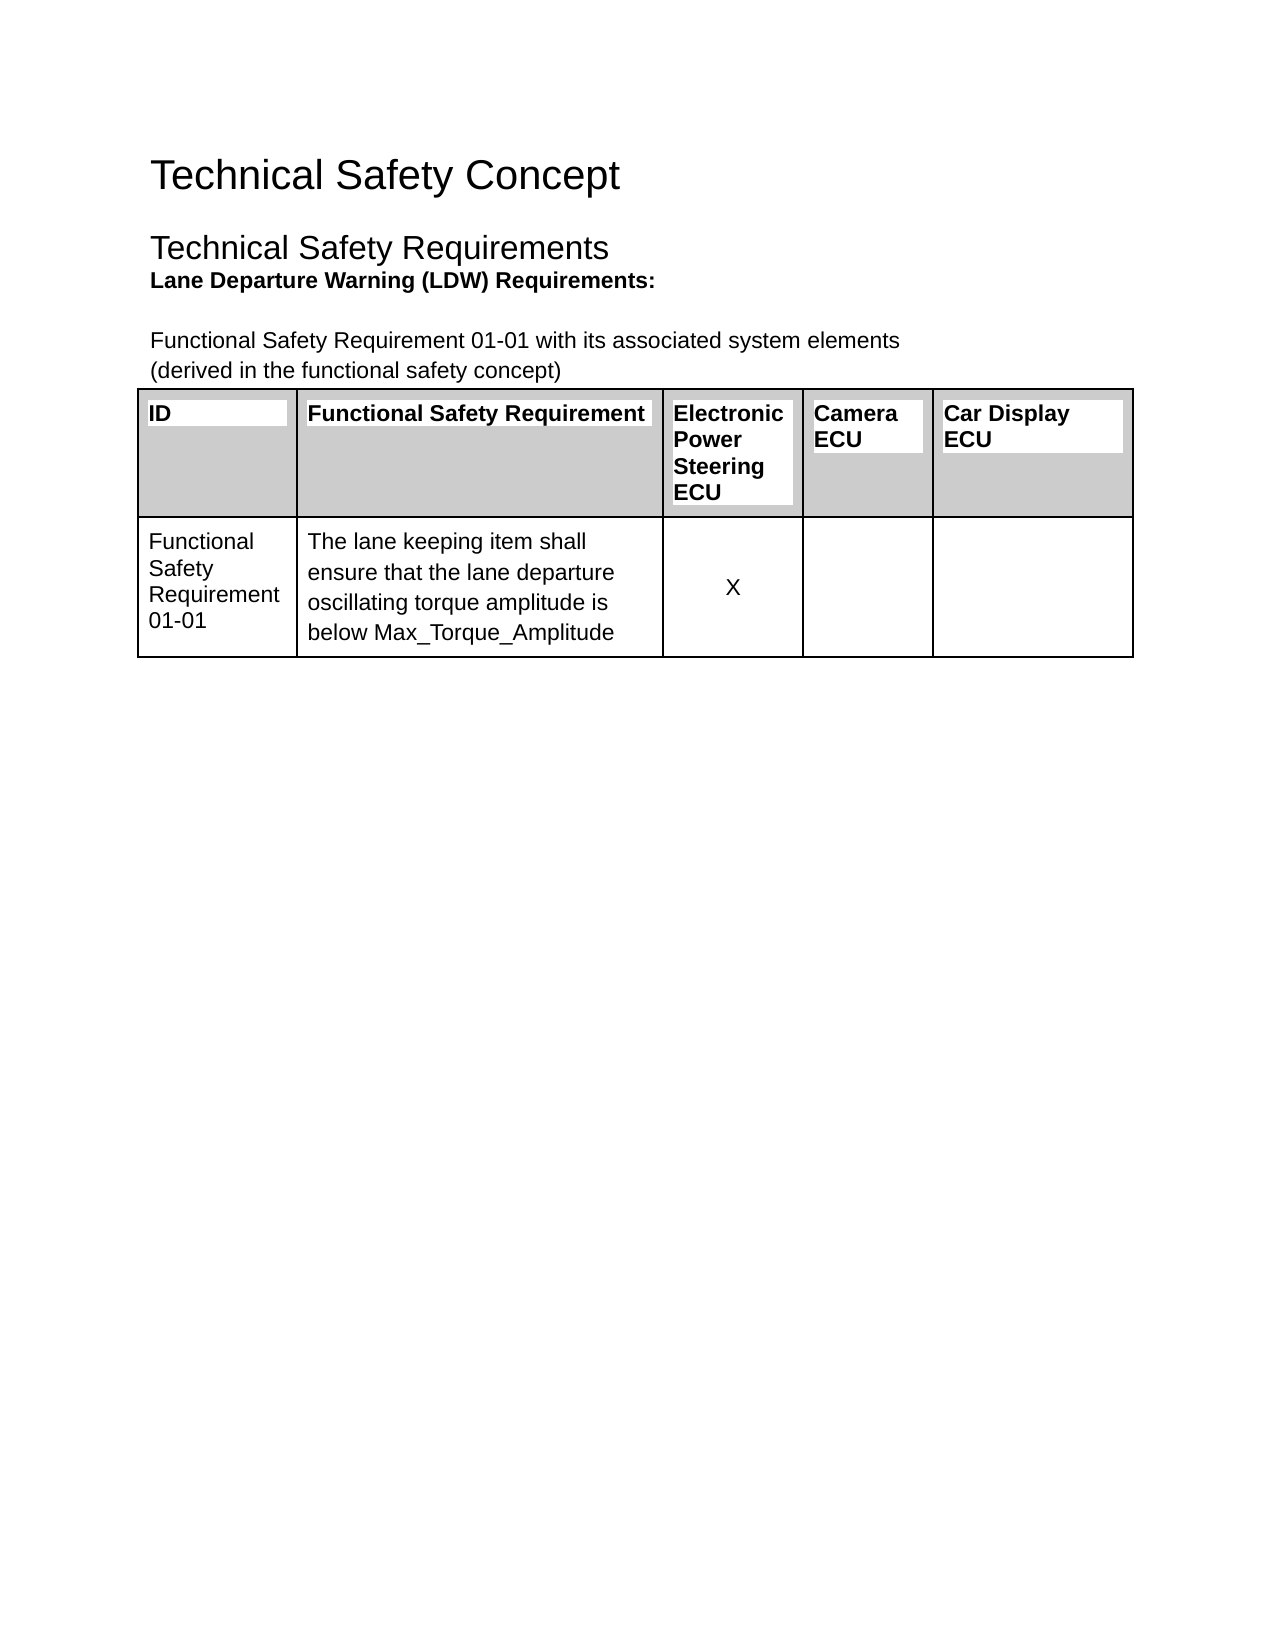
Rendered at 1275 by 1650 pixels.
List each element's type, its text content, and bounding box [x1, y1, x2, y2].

subtitle Technical Safety Requirements [150, 228, 1125, 267]
text (derived in the functional safety concept) [150, 357, 1125, 383]
table_header Electronic Power Steering ECU [664, 390, 802, 516]
table_cell Functional Safety Requirement 01-01 [139, 518, 296, 656]
table_header Functional Safety Requirement [298, 390, 662, 516]
subtitle Technical Safety Concept [150, 150, 1125, 198]
table_header Camera ECU [804, 390, 932, 516]
table_header ID [139, 390, 296, 516]
table_cell [934, 518, 1132, 656]
table_cell [804, 518, 932, 656]
table_header Car Display ECU [934, 390, 1132, 516]
table_cell The lane keeping item shall ensure that the lane departure oscillating torque amplitude is below Max_Torque_Amplitude [298, 518, 662, 656]
table_cell X [664, 518, 802, 656]
text Lane Departure Warning (LDW) Requirements: [150, 267, 1125, 293]
text Functional Safety Requirement 01-01 with its associated system elements [150, 327, 1125, 353]
